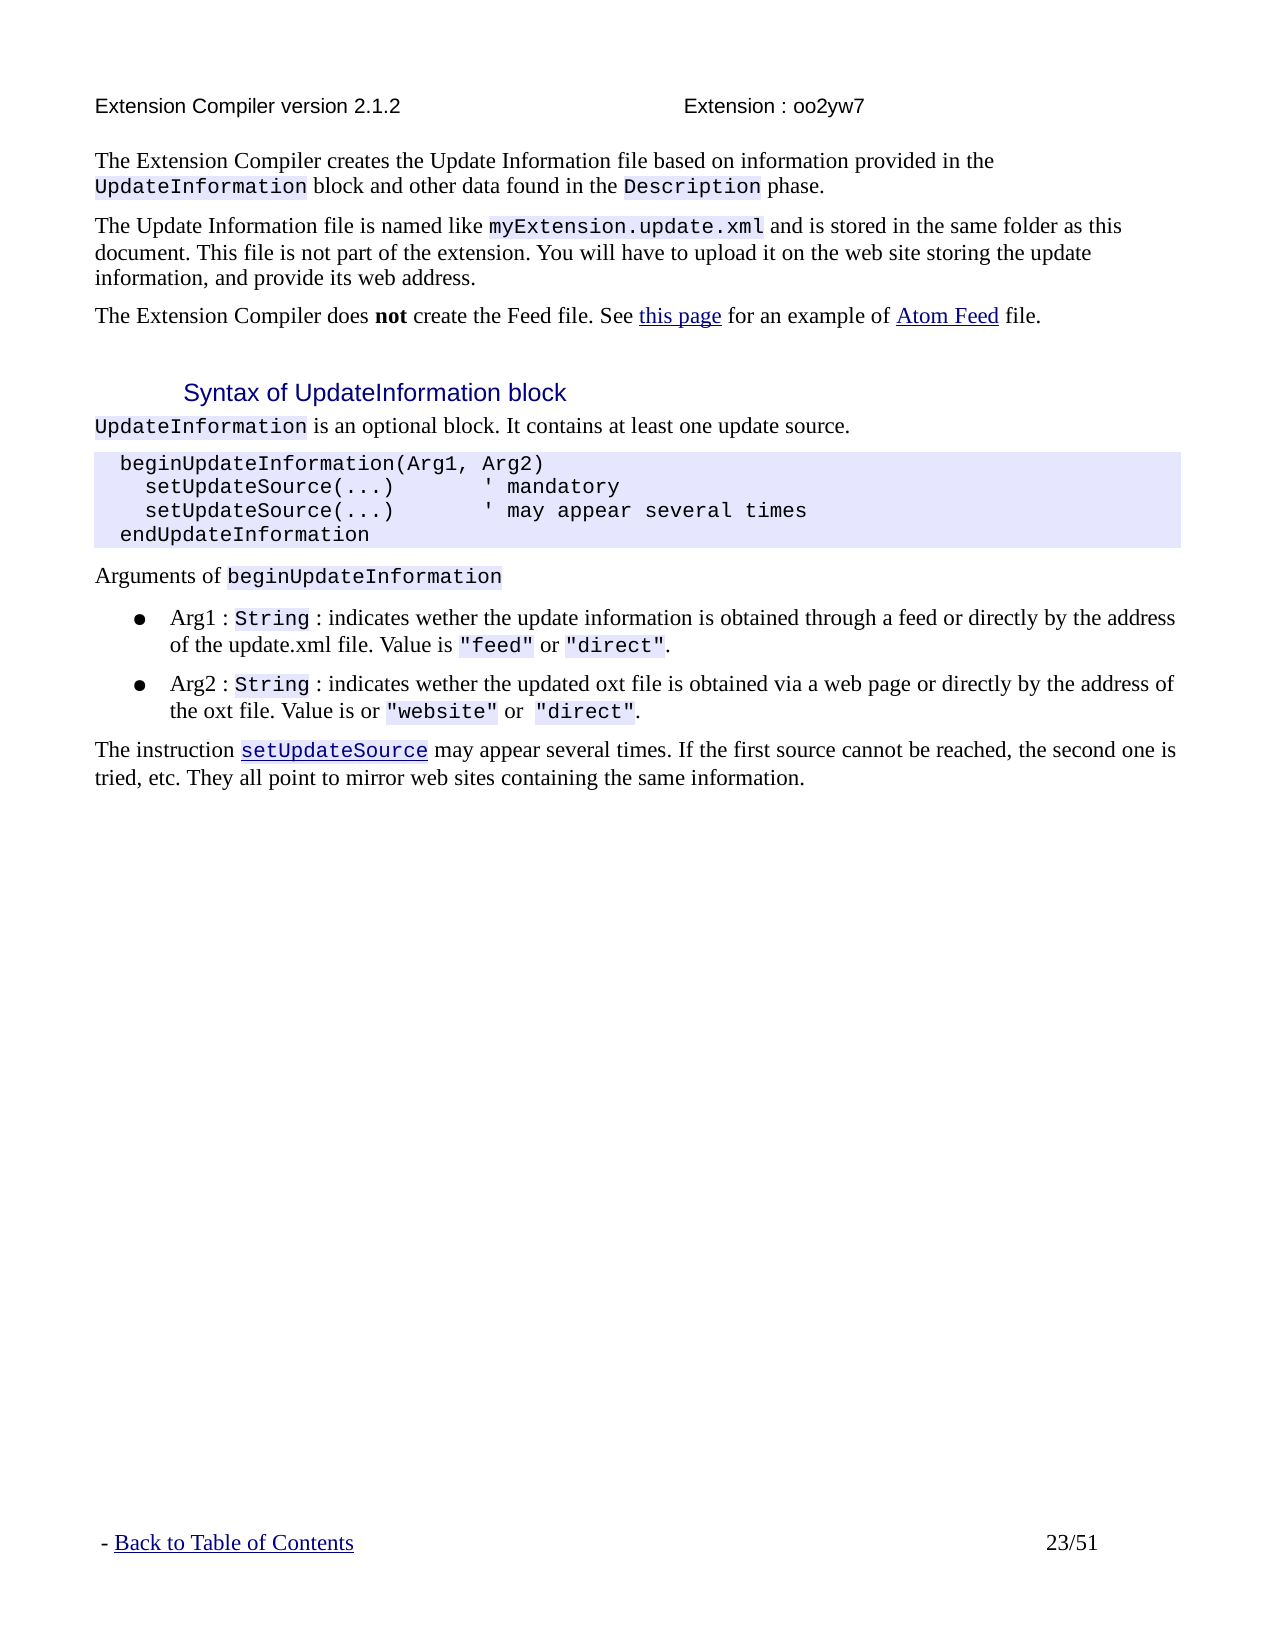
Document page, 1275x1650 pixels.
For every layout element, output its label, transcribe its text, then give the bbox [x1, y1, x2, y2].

text Arguments of beginUpdateInformation [94, 563, 1181, 590]
text setUpdateSource(...) ' mandatory [94, 476, 1181, 500]
text The Extension Compiler does not create the Feed file. See this page for an example of Atom Feed file. [94, 303, 1181, 328]
text The Update Information file is named like myExtension.update.xml and is stored in the same folder as this document. This file is not part of the extension. You will have to upload it on the web site storing the update information, and provide its web address. [94, 212, 1181, 291]
text beginUpdateInformation(Arg1, Arg2) [94, 452, 1181, 476]
text The Extension Compiler creates the Update Information file based on information provided in the UpdateInformation block and other data found in the Description phase. [94, 147, 1181, 200]
list Arg1 : String : indicates wether the update information is obtained through a feed or directly by the address of the update.xml file. Value is "feed" or "direct". [132, 604, 1181, 658]
subtitle Syntax of UpdateInformation block [183, 379, 1181, 407]
text The instruction setUpdateSource may appear several times. If the first source cannot be reached, the second one is tried, etc. They all point to mirror web sites containing the same information. [94, 737, 1181, 790]
text UpdateInformation is an optional block. It contains at least one update source. [94, 413, 1181, 440]
text setUpdateSource(...) ' may appear several times [94, 500, 1181, 524]
text endUpdateInformation [94, 524, 1181, 548]
list Arg2 : String : indicates wether the updated oxt file is obtained via a web page or directly by the address of the oxt file. Value is or "website" or "direct". [132, 671, 1181, 725]
